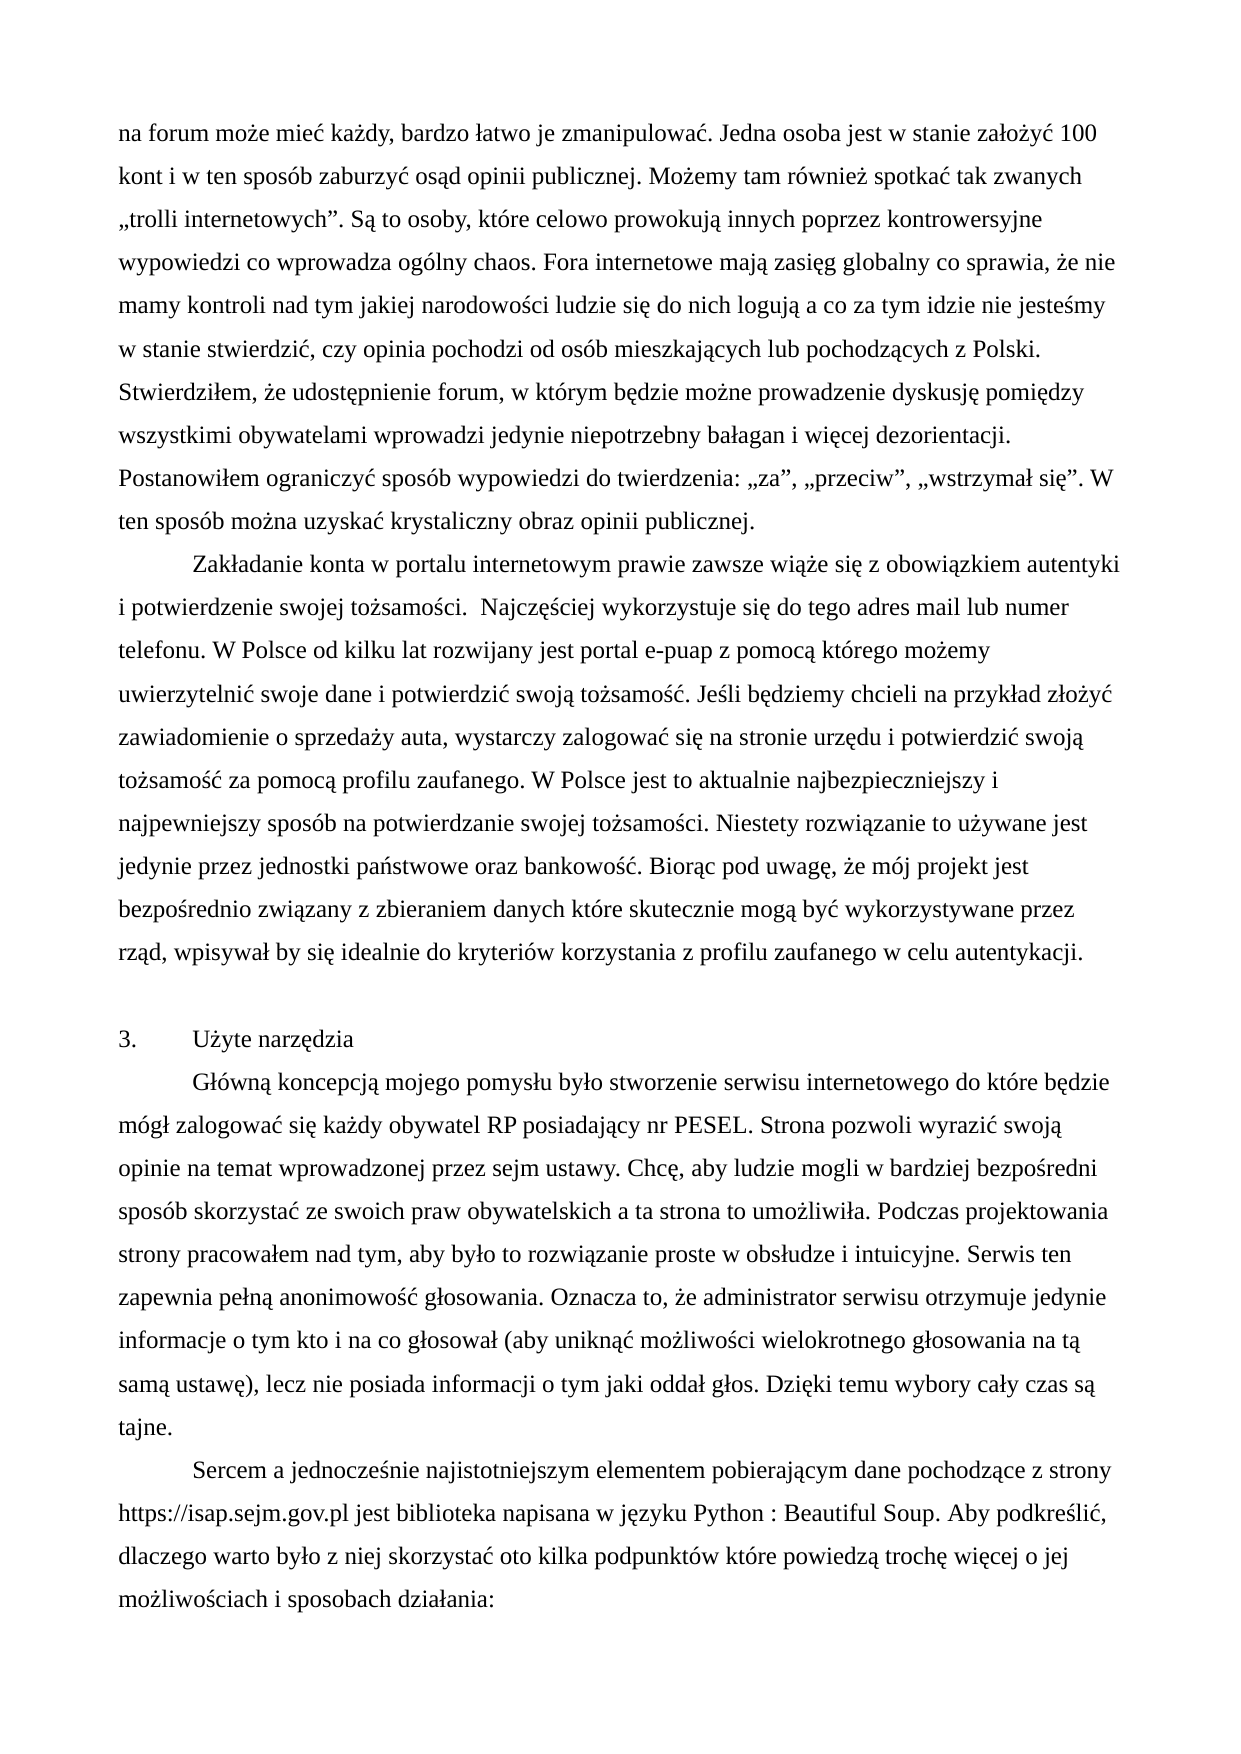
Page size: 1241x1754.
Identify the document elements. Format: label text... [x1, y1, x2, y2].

text Zakładanie konta w portalu internetowym prawie zawsze wiąże się z obowiązkiem autentyki i potwierdzenie swojej tożsamości. Najczęściej wykorzystuje się do tego adres mail lub numer telefonu. W Polsce od kilku lat rozwijany jest portal e-puap z pomocą którego możemy uwierzytelnić swoje dane i potwierdzić swoją tożsamość. Jeśli będziemy chcieli na przykład złożyć zawiadomienie o sprzedaży auta, wystarczy zalogować się na stronie urzędu i potwierdzić swoją tożsamość za pomocą profilu zaufanego. W Polsce jest to aktualnie najbezpieczniejszy i najpewniejszy sposób na potwierdzanie swojej tożsamości. Niestety rozwiązanie to używane jest jedynie przez jednostki państwowe oraz bankowość. Biorąc pod uwagę, że mój projekt jest bezpośrednio związany z zbieraniem danych które skutecznie mogą być wykorzystywane przez rząd, wpisywał by się idealnie do kryteriów korzystania z profilu zaufanego w celu autentykacji. [118, 549, 1122, 966]
text 3. Użyte narzędzia [118, 1024, 1122, 1052]
text Główną koncepcją mojego pomysłu było stworzenie serwisu internetowego do które będzie mógł zalogować się każdy obywatel RP posiadający nr PESEL. Strona pozwoli wyrazić swoją opinie na temat wprowadzonej przez sejm ustawy. Chcę, aby ludzie mogli w bardziej bezpośredni sposób skorzystać ze swoich praw obywatelskich a ta strona to umożliwiła. Podczas projektowania strony pracowałem nad tym, aby było to rozwiązanie proste w obsłudze i intuicyjne. Serwis ten zapewnia pełną anonimowość głosowania. Oznacza to, że administrator serwisu otrzymuje jedynie informacje o tym kto i na co głosował (aby uniknąć możliwości wielokrotnego głosowania na tą samą ustawę), lecz nie posiada informacji o tym jaki oddał głos. Dzięki temu wybory cały czas są tajne. [118, 1067, 1122, 1441]
text Sercem a jednocześnie najistotniejszym elementem pobierającym dane pochodzące z strony https://isap.sejm.gov.pl jest biblioteka napisana w języku Python : Beautiful Soup. Aby podkreślić, dlaczego warto było z niej skorzystać oto kilka podpunktów które powiedzą trochę więcej o jej możliwościach i sposobach działania: [118, 1455, 1122, 1613]
text na forum może mieć każdy, bardzo łatwo je zmanipulować. Jedna osoba jest w stanie założyć 100 kont i w ten sposób zaburzyć osąd opinii publicznej. Możemy tam również spotkać tak zwanych „trolli internetowych”. Są to osoby, które celowo prowokują innych poprzez kontrowersyjne wypowiedzi co wprowadza ogólny chaos. Fora internetowe mają zasięg globalny co sprawia, że nie mamy kontroli nad tym jakiej narodowości ludzie się do nich logują a co za tym idzie nie jesteśmy w stanie stwierdzić, czy opinia pochodzi od osób mieszkających lub pochodzących z Polski. Stwierdziłem, że udostępnienie forum, w którym będzie możne prowadzenie dyskusję pomiędzy wszystkimi obywatelami wprowadzi jedynie niepotrzebny bałagan i więcej dezorientacji. Postanowiłem ograniczyć sposób wypowiedzi do twierdzenia: „za”, „przeciw”, „wstrzymał się”. W ten sposób można uzyskać krystaliczny obraz opinii publicznej. [118, 118, 1122, 535]
